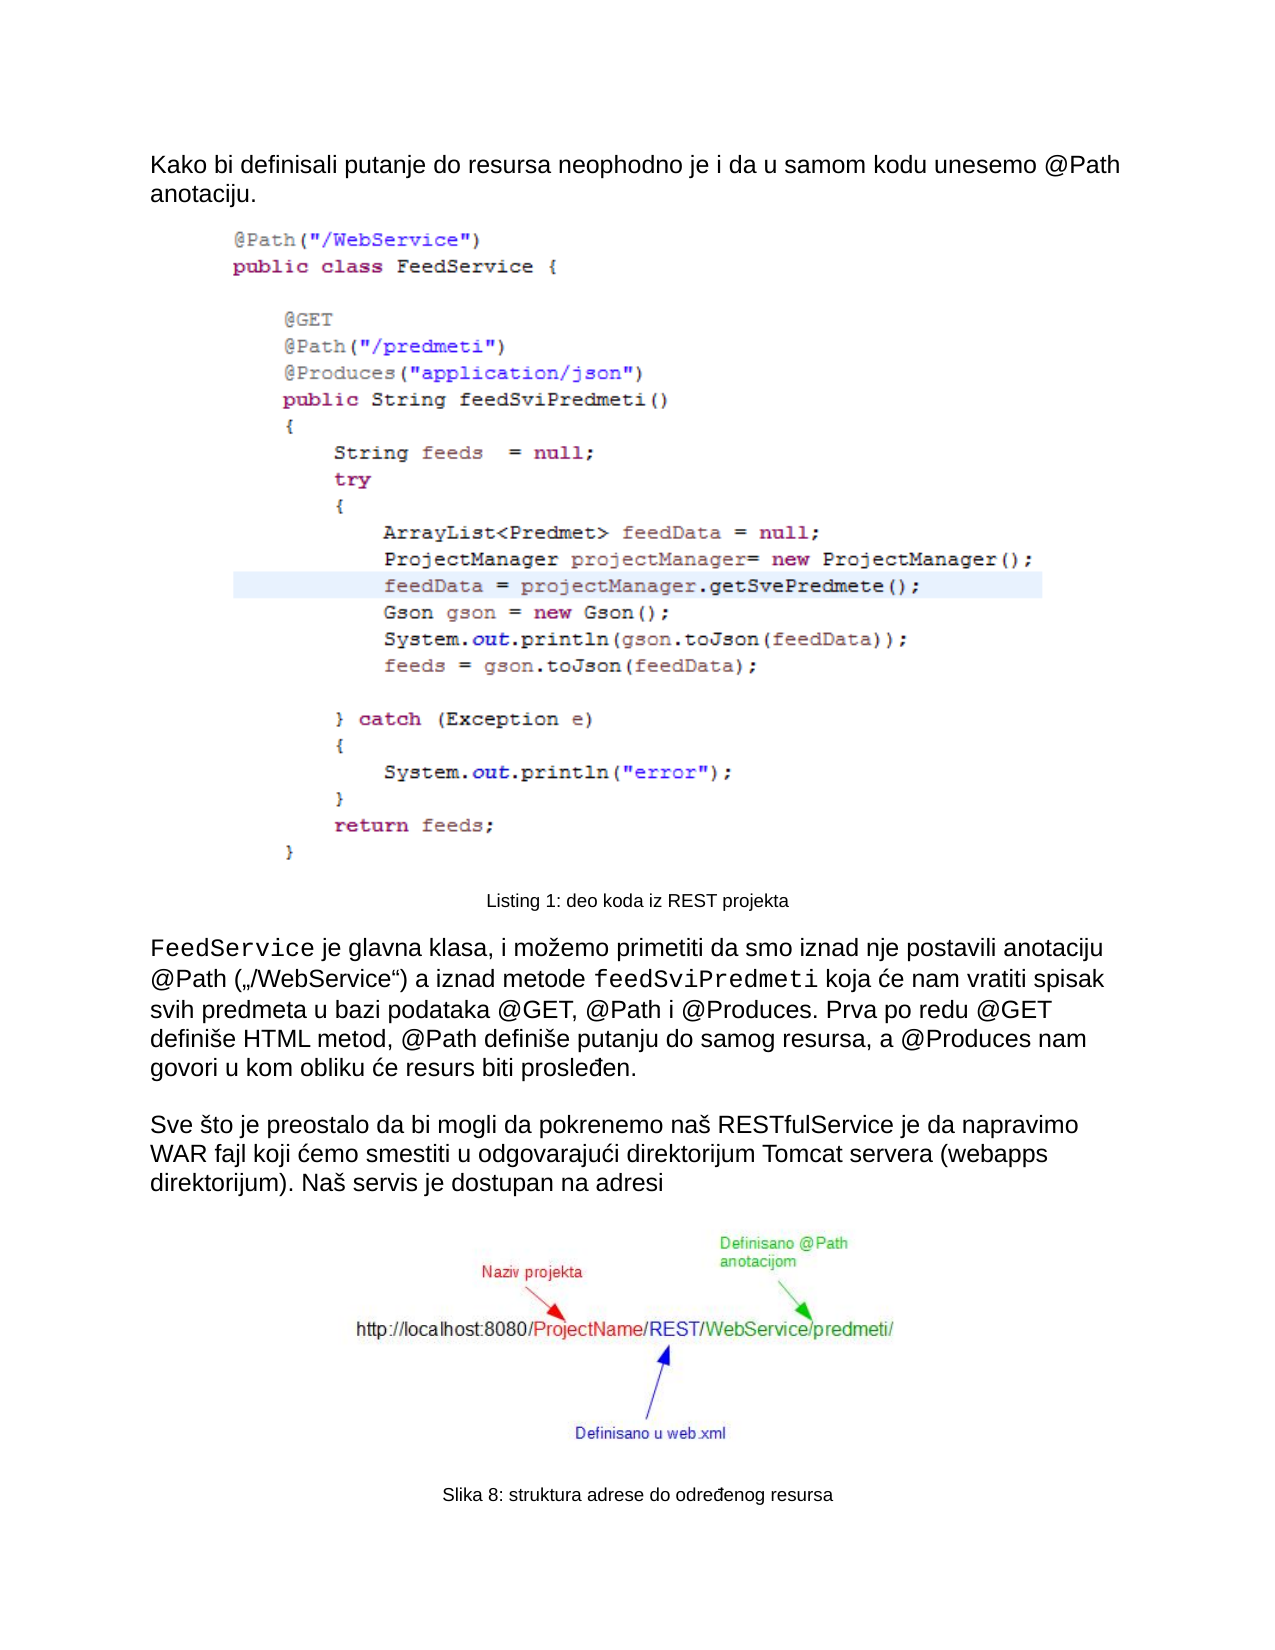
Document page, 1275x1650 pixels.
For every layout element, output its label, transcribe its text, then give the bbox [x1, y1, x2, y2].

picture [232, 207, 1043, 874]
picture [324, 1224, 923, 1451]
text Kako bi definisali putanje do resursa neophodno je i da u samom kodu unesemo @Path anotaciju. [150, 150, 1125, 207]
text Listing 1: deo koda iz REST projekta [150, 890, 1125, 912]
text Sve što je preostalo da bi mogli da pokrenemo naš RESTfulService je da napravimo WAR fajl koji ćemo smestiti u odgovarajući direktorijum Tomcat servera (webapps direktorijum). Naš servis je dostupan na adresi [150, 1110, 1125, 1197]
text Slika 8: struktura adrese do određenog resursa [150, 1484, 1125, 1506]
text FeedService je glavna klasa, i možemo primetiti da smo iznad nje postavili anotaciju @Path („/WebService“) a iznad metode feedSviPredmeti koja će nam vratiti spisak svih predmeta u bazi podataka @GET, @Path i @Produces. Prva po redu @GET definiše HTML metod, @Path definiše putanju do samog resursa, a @Produces nam govori u kom obliku će resurs biti prosleđen. [150, 933, 1125, 1082]
